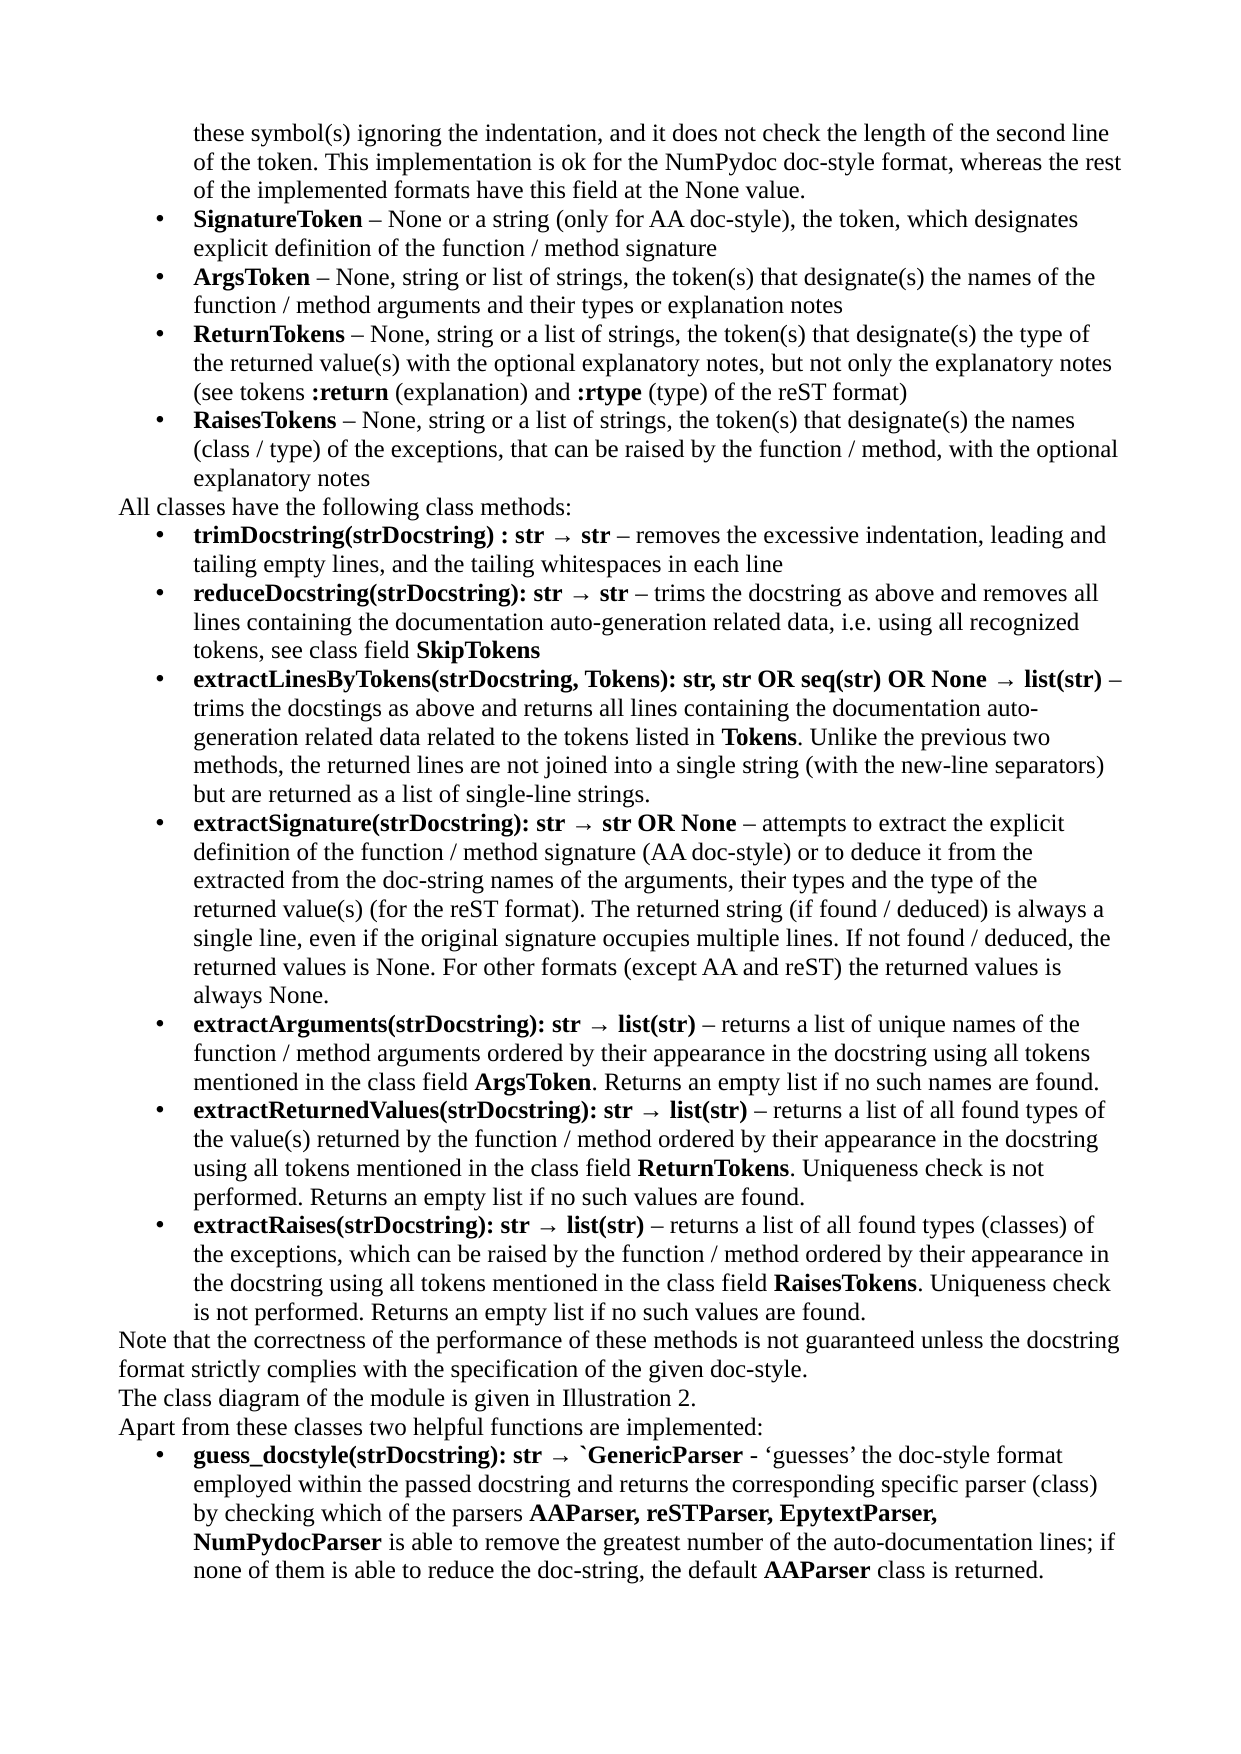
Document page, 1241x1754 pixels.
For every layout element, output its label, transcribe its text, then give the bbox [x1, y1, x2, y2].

list ReturnTokens – None, string or a list of strings, the token(s) that designate(s) the type of the returned value(s) with the optional explanatory notes, but not only the explanatory notes (see tokens :return (explanation) and :rtype (type) of the reST format) [156, 319, 1122, 406]
list guess_docstyle(strDocstring): str → `GenericParser - ‘guesses’ the doc-style format employed within the passed docstring and returns the corresponding specific parser (class) by checking which of the parsers AAParser, reSTParser, EpytextParser, NumPydocParser is able to remove the greatest number of the auto-documentation lines; if none of them is able to reduce the doc-string, the default AAParser class is returned. [156, 1441, 1122, 1584]
list extractReturnedValues(strDocstring): str → list(str) – returns a list of all found types of the value(s) returned by the function / method ordered by their appearance in the docstring using all tokens mentioned in the class field ReturnTokens. Uniqueness check is not performed. Returns an empty list if no such values are found. [156, 1096, 1122, 1211]
text Note that the correctness of the performance of these methods is not guaranteed unless the docstring format strictly complies with the specification of the given doc-style. [118, 1326, 1122, 1383]
text All classes have the following class methods: [118, 492, 1122, 521]
list extractLinesByTokens(strDocstring, Tokens): str, str OR seq(str) OR None → list(str) – trims the docstings as above and returns all lines containing the documentation auto-generation related data related to the tokens listed in Tokens. Unlike the previous two methods, the returned lines are not joined into a single string (with the new-line separators) but are returned as a list of single-line strings. [156, 664, 1122, 808]
text Apart from these classes two helpful functions are implemented: [118, 1412, 1122, 1441]
list RaisesTokens – None, string or a list of strings, the token(s) that designate(s) the names (class / type) of the exceptions, that can be raised by the function / method, with the optional explanatory notes [156, 406, 1122, 492]
list ArgsToken – None, string or list of strings, the token(s) that designate(s) the names of the function / method arguments and their types or explanation notes [156, 262, 1122, 319]
list extractSignature(strDocstring): str → str OR None – attempts to extract the explicit definition of the function / method signature (AA doc-style) or to deduce it from the extracted from the doc-string names of the arguments, their types and the type of the returned value(s) (for the reST format). The returned string (if found / deduced) is always a single line, even if the original signature occupies multiple lines. If not found / deduced, the returned values is None. For other formats (except AA and reST) the returned values is always None. [156, 808, 1122, 1009]
list reduceDocstring(strDocstring): str → str – trims the docstring as above and removes all lines containing the documentation auto-generation related data, i.e. using all recognized tokens, see class field SkipTokens [156, 578, 1122, 664]
list extractArguments(strDocstring): str → list(str) – returns a list of unique names of the function / method arguments ordered by their appearance in the docstring using all tokens mentioned in the class field ArgsToken. Returns an empty list if no such names are found. [156, 1009, 1122, 1096]
list trimDocstring(strDocstring) : str → str – removes the excessive indentation, leading and tailing empty lines, and the tailing whitespaces in each line [156, 521, 1122, 578]
text The class diagram of the module is given in Illustration 2. [118, 1383, 1122, 1412]
list SignatureToken – None or a string (only for AA doc-style), the token, which designates explicit definition of the function / method signature [156, 204, 1122, 262]
list these symbol(s) ignoring the indentation, and it does not check the length of the second line of the token. This implementation is ok for the NumPydoc doc-style format, whereas the rest of the implemented formats have this field at the None value. [156, 118, 1122, 204]
list extractRaises(strDocstring): str → list(str) – returns a list of all found types (classes) of the exceptions, which can be raised by the function / method ordered by their appearance in the docstring using all tokens mentioned in the class field RaisesTokens. Uniqueness check is not performed. Returns an empty list if no such values are found. [156, 1211, 1122, 1326]
